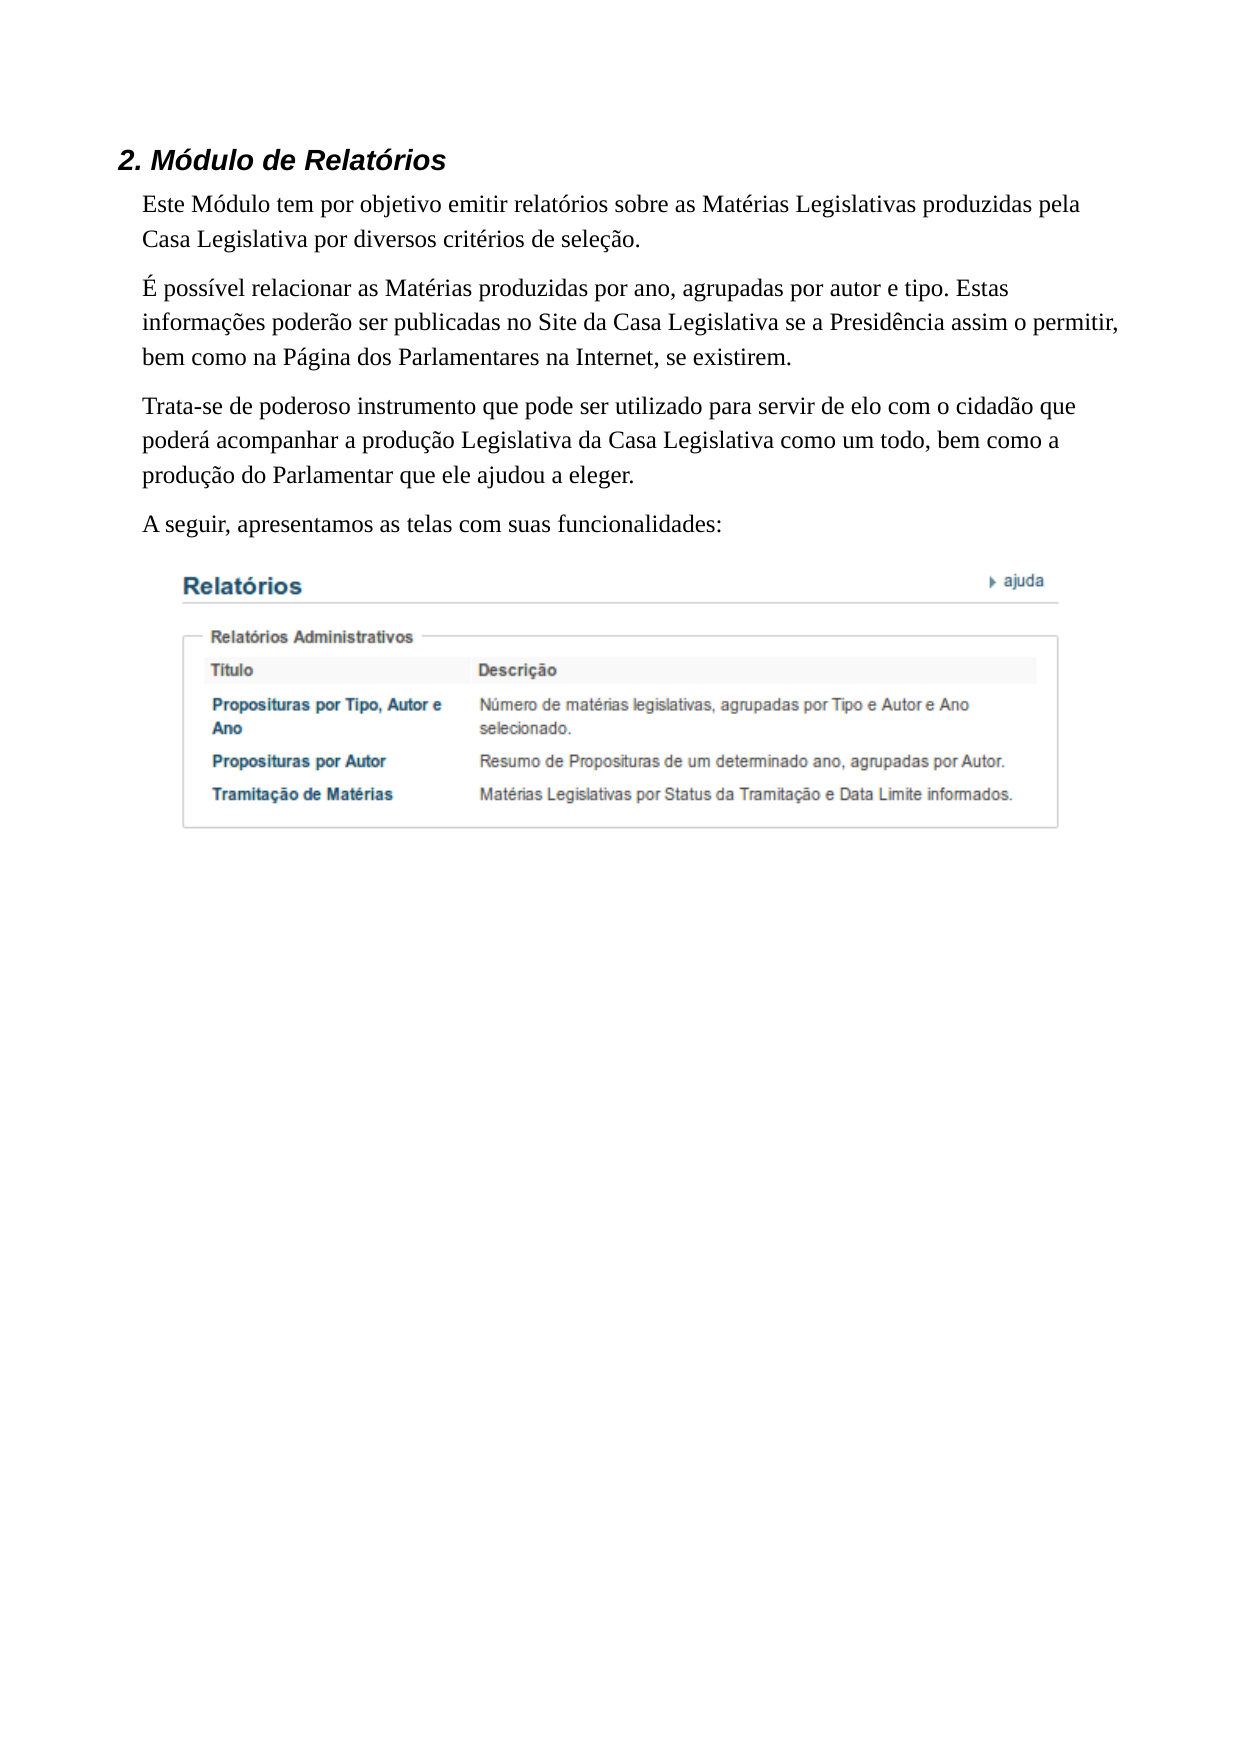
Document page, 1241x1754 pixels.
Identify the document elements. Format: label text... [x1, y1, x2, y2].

picture [178, 572, 1062, 835]
text Trata-se de poderoso instrumento que pode ser utilizado para servir de elo com o cidadão que poderá acompanhar a produção Legislativa da Casa Legislativa como um todo, bem como a produção do Parlamentar que ele ajudou a eleger. [142, 391, 1122, 488]
text A seguir, apresentamos as telas com suas funcionalidades: [142, 509, 1122, 537]
text Este Módulo tem por objetivo emitir relatórios sobre as Matérias Legislativas produzidas pela Casa Legislativa por diversos critérios de seleção. [142, 189, 1122, 252]
subtitle 2. Módulo de Relatórios [118, 143, 1122, 177]
text É possível relacionar as Matérias produzidas por ano, agrupadas por autor e tipo. Estas informações poderão ser publicadas no Site da Casa Legislativa se a Presidência assim o permitir, bem como na Página dos Parlamentares na Internet, se existirem. [142, 273, 1122, 370]
